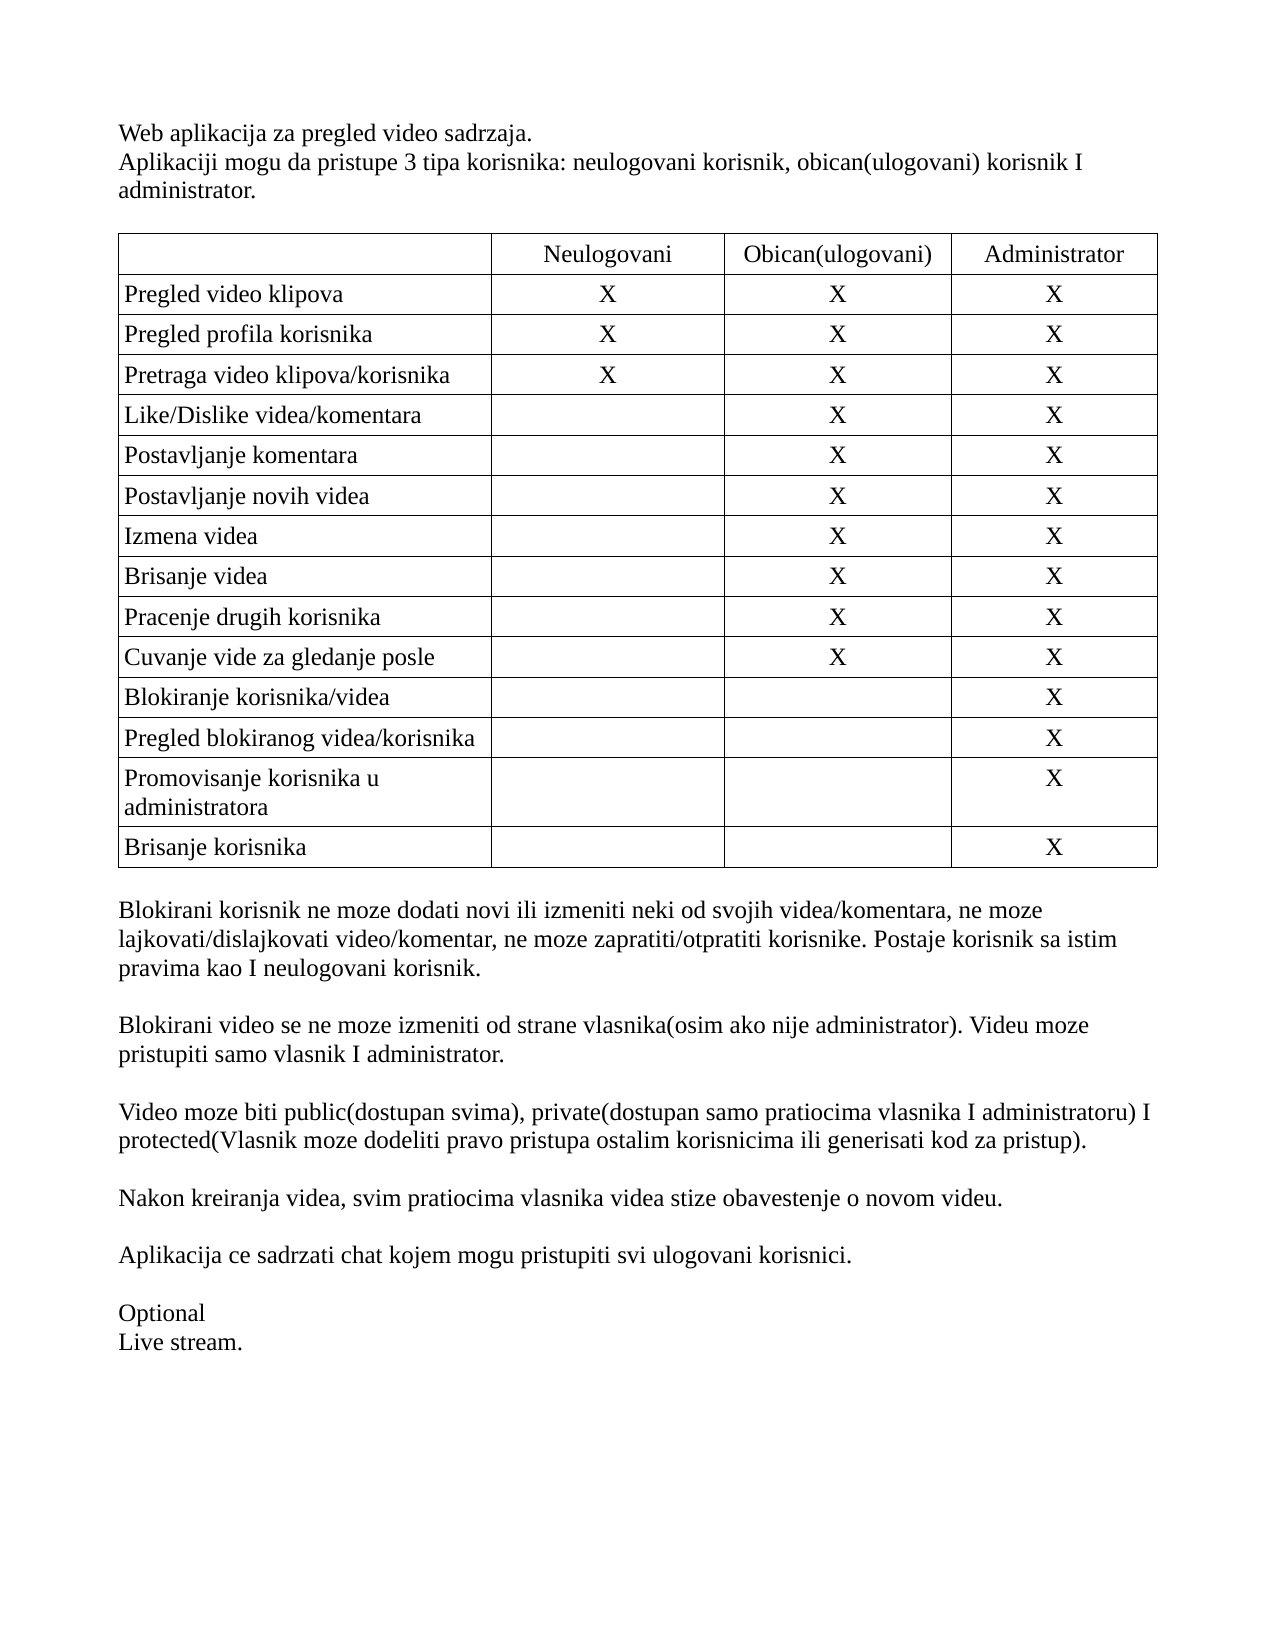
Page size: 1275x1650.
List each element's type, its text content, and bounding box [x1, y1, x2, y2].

table_cell [725, 758, 951, 826]
text Web aplikacija za pregled video sadrzaja. [118, 118, 1157, 147]
table_cell Pregled blokiranog videa/korisnika [119, 718, 491, 757]
table_cell X [952, 436, 1157, 475]
text Aplikacija ce sadrzati chat kojem mogu pristupiti svi ulogovani korisnici. [118, 1240, 1157, 1269]
table_cell X [952, 718, 1157, 757]
table_cell X [952, 476, 1157, 515]
table_cell Blokiranje korisnika/videa [119, 678, 491, 717]
table_header Obican(ulogovani) [725, 234, 951, 273]
text Blokirani video se ne moze izmeniti od strane vlasnika(osim ako nije administrator). Videu moze pristupiti samo vlasnik I administrator. [118, 1010, 1157, 1068]
table_cell [492, 718, 724, 757]
table_header Neulogovani [492, 234, 724, 273]
table_cell X [952, 516, 1157, 556]
table_cell [492, 395, 724, 435]
text Optional [118, 1298, 1157, 1327]
text Video moze biti public(dostupan svima), private(dostupan samo pratiocima vlasnika I administratoru) I [118, 1097, 1157, 1125]
table_cell X [492, 355, 724, 394]
table_cell [492, 827, 724, 867]
table_cell X [952, 758, 1157, 826]
table_cell [725, 718, 951, 757]
table_cell [492, 436, 724, 475]
table_cell Pregled video klipova [119, 275, 491, 314]
table_cell X [725, 395, 951, 435]
text Blokirani korisnik ne moze dodati novi ili izmeniti neki od svojih videa/komentara, ne moze lajkovati/dislajkovati video/komentar, ne moze zapratiti/otpratiti korisnike. Postaje korisnik sa istim pravima kao I neulogovani korisnik. [118, 895, 1157, 982]
table_header [119, 234, 491, 273]
table_cell X [952, 395, 1157, 435]
table_cell X [725, 476, 951, 515]
table_cell X [952, 827, 1157, 867]
table_cell [492, 597, 724, 636]
text Aplikaciji mogu da pristupe 3 tipa korisnika: neulogovani korisnik, obican(ulogovani) korisnik I administrator. [118, 147, 1157, 204]
table_cell X [952, 557, 1157, 596]
table_cell Pracenje drugih korisnika [119, 597, 491, 636]
table_cell X [725, 315, 951, 354]
table_cell X [725, 436, 951, 475]
table_cell Pregled profila korisnika [119, 315, 491, 354]
table_cell [725, 678, 951, 717]
text protected(Vlasnik moze dodeliti pravo pristupa ostalim korisnicima ili generisati kod za pristup). [118, 1125, 1157, 1154]
table_cell X [952, 275, 1157, 314]
table_cell X [492, 275, 724, 314]
table_cell X [725, 516, 951, 556]
table_cell [492, 557, 724, 596]
table_cell [492, 516, 724, 556]
table_cell Postavljanje komentara [119, 436, 491, 475]
table_cell X [492, 315, 724, 354]
table_cell X [725, 637, 951, 677]
text Nakon kreiranja videa, svim pratiocima vlasnika videa stize obavestenje o novom videu. [118, 1183, 1157, 1212]
table_cell X [725, 557, 951, 596]
table_cell [492, 476, 724, 515]
table_cell Brisanje korisnika [119, 827, 491, 867]
table_header Administrator [952, 234, 1157, 273]
table_cell X [725, 597, 951, 636]
table_cell Promovisanje korisnika u administratora [119, 758, 491, 826]
table_cell X [725, 275, 951, 314]
table_cell Postavljanje novih videa [119, 476, 491, 515]
table_cell [492, 637, 724, 677]
table_cell Cuvanje vide za gledanje posle [119, 637, 491, 677]
table_cell [725, 827, 951, 867]
table_cell X [952, 678, 1157, 717]
table_cell Izmena videa [119, 516, 491, 556]
table_cell X [952, 637, 1157, 677]
table_cell Like/Dislike videa/komentara [119, 395, 491, 435]
text Live stream. [118, 1327, 1157, 1355]
table_cell Pretraga video klipova/korisnika [119, 355, 491, 394]
table_cell X [952, 355, 1157, 394]
table_cell X [952, 315, 1157, 354]
table_cell [492, 678, 724, 717]
table_cell [492, 758, 724, 826]
table_cell Brisanje videa [119, 557, 491, 596]
table_cell X [952, 597, 1157, 636]
table_cell X [725, 355, 951, 394]
